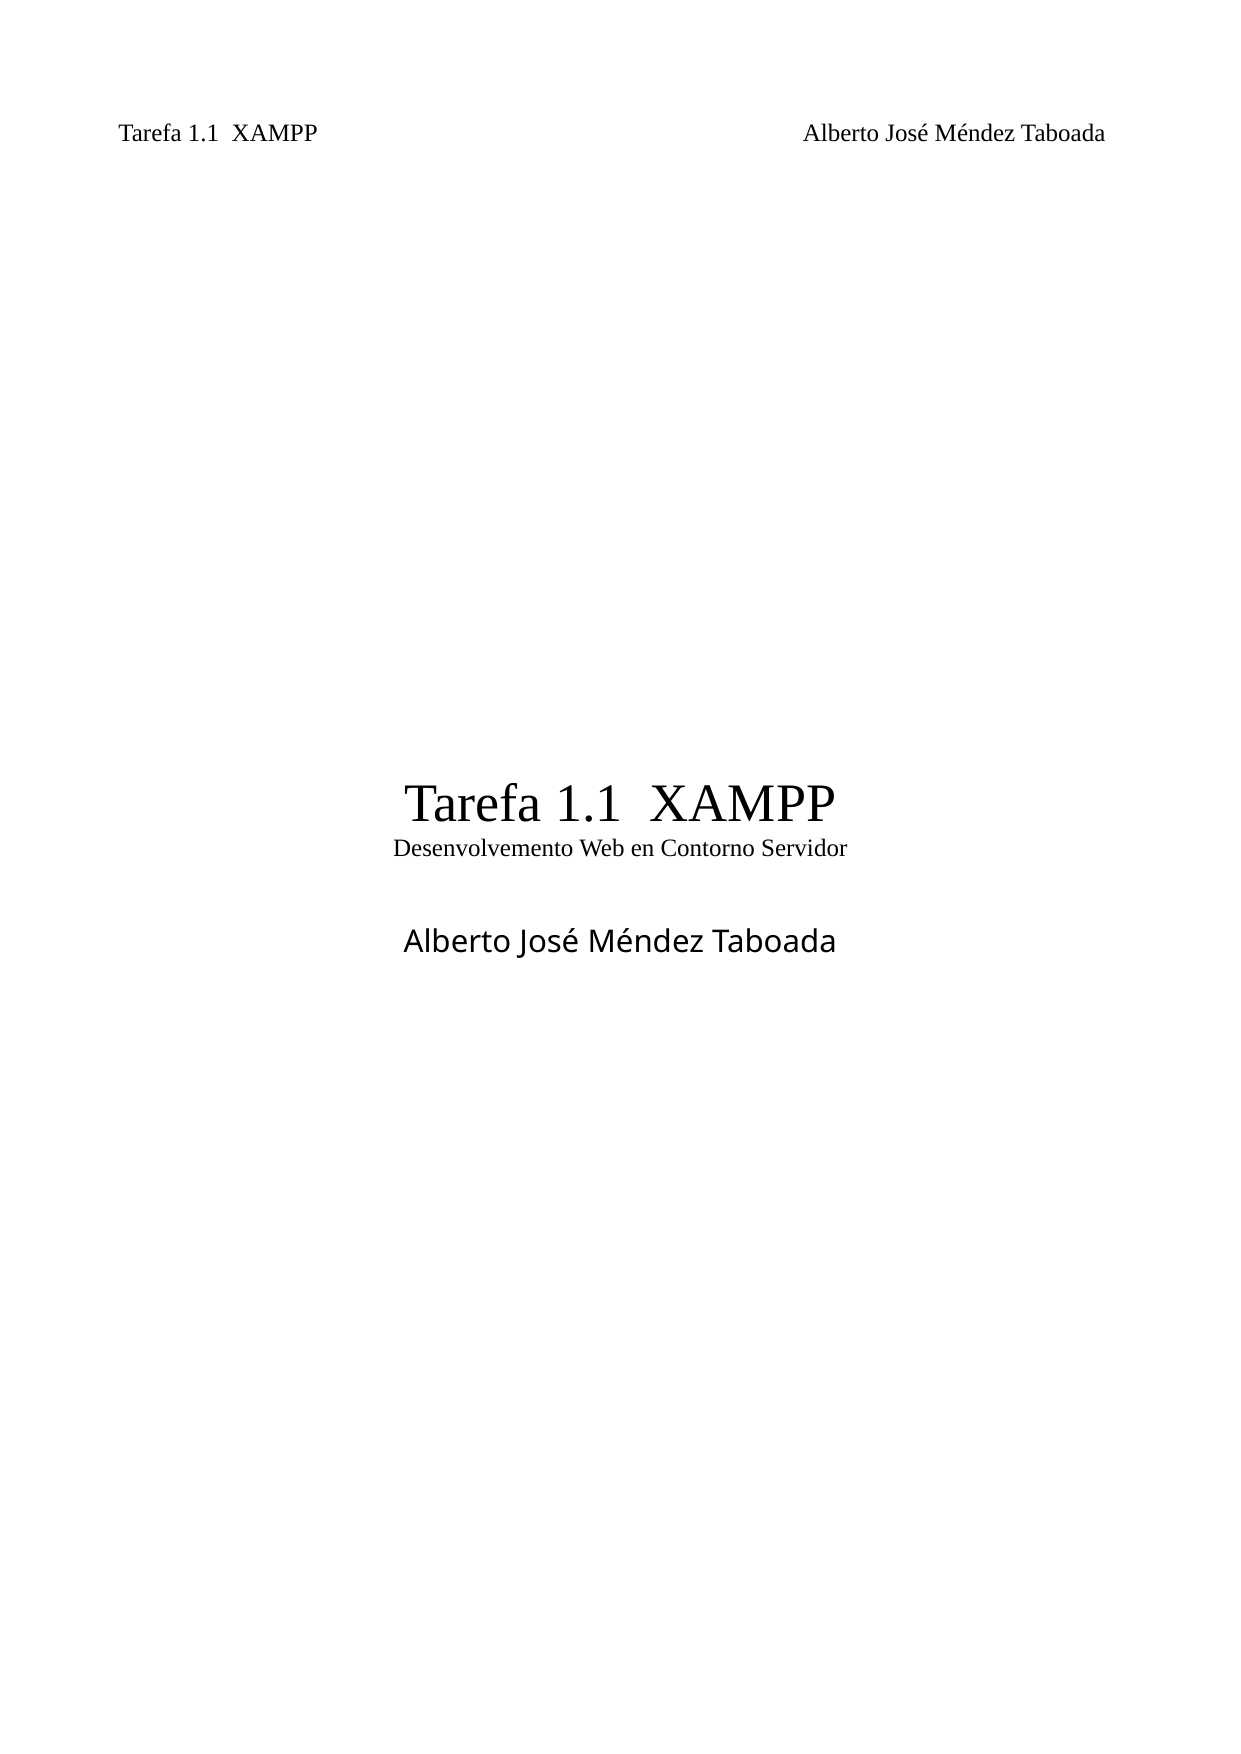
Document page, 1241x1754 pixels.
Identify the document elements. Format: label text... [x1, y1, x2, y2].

text Tarefa 1.1 XAMPP [118, 771, 1122, 833]
text Alberto José Méndez Taboada [118, 919, 1122, 962]
text Desenvolvemento Web en Contorno Servidor [118, 833, 1122, 862]
